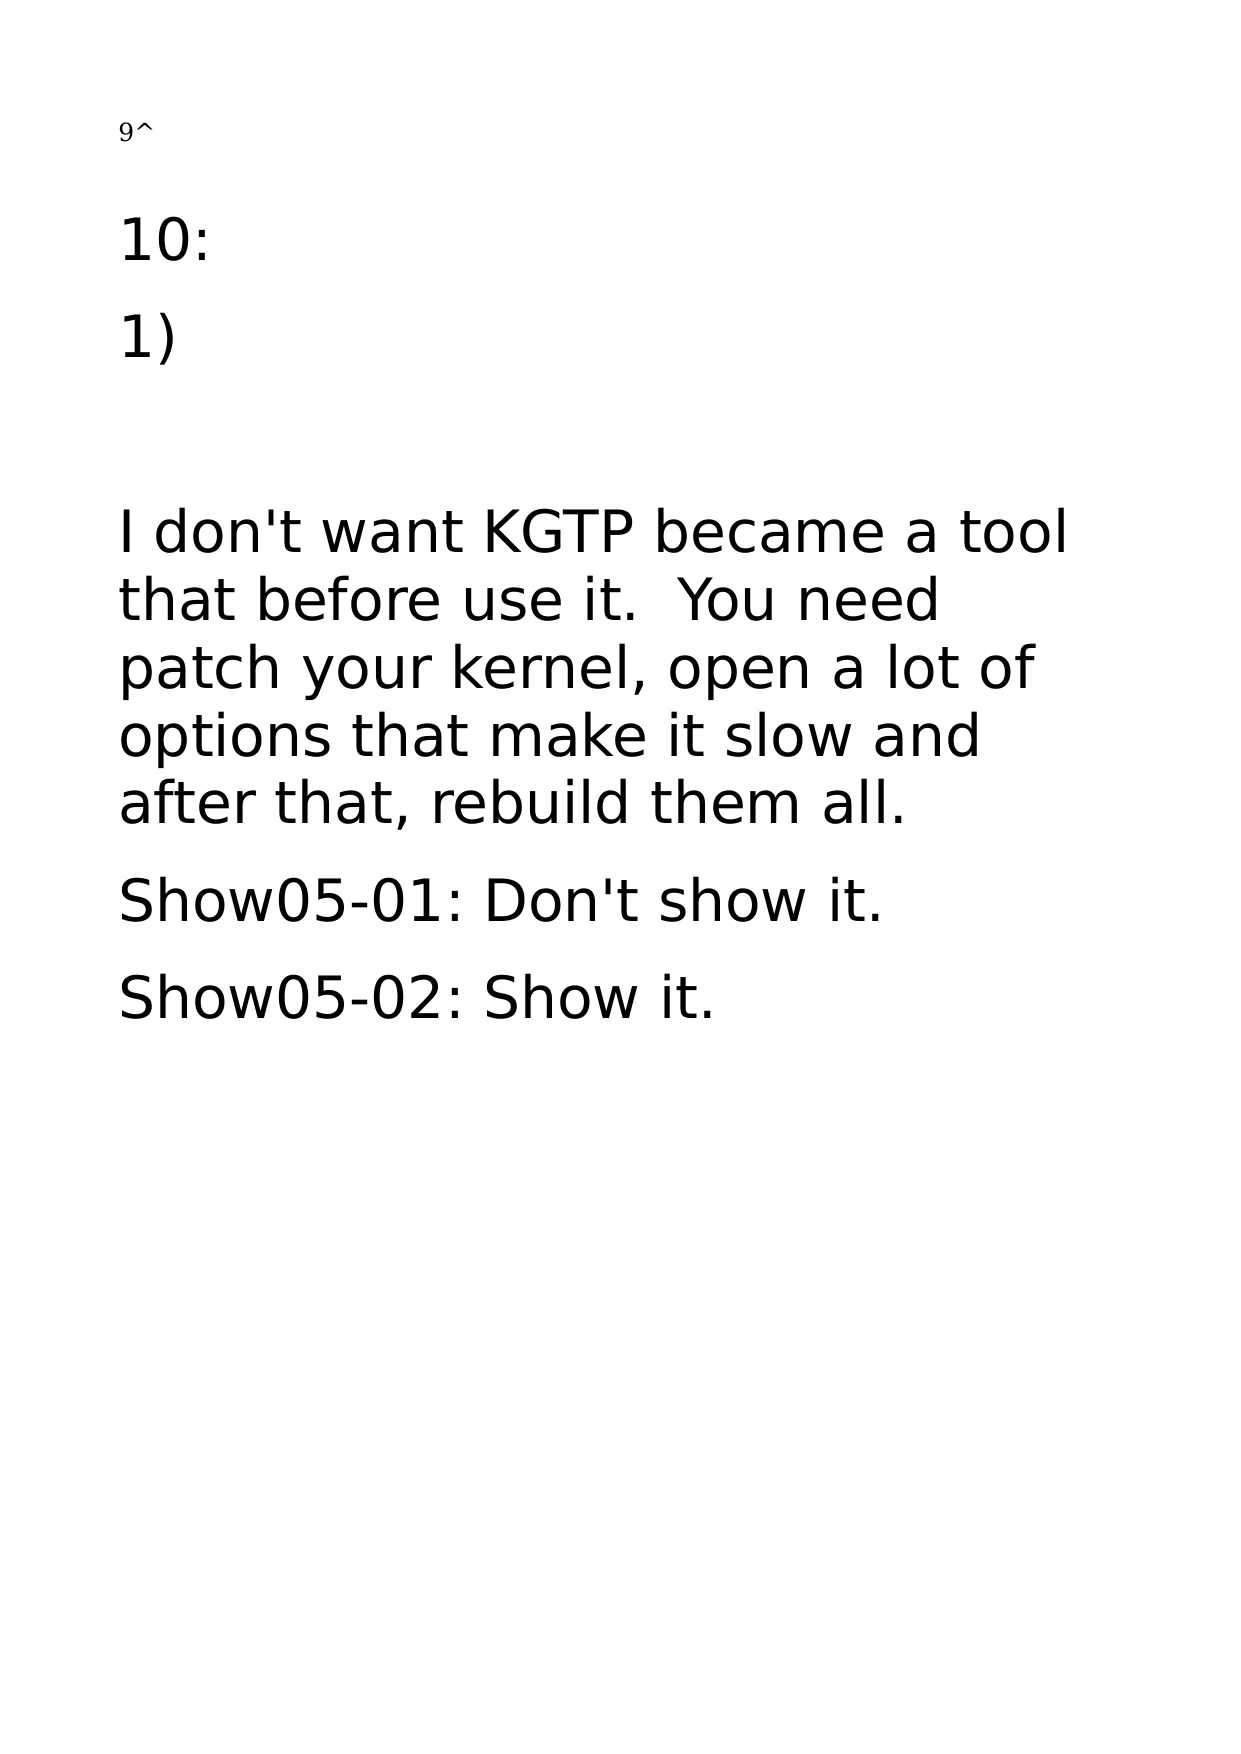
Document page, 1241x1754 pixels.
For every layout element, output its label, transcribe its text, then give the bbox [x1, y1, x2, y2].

text 10: [118, 206, 1122, 274]
text Show05-01: Don't show it. [118, 867, 1122, 935]
text Show05-02: Show it. [118, 964, 1122, 1032]
text 1) [118, 303, 1122, 371]
text I don't want KGTP became a tool that before use it. You need patch your kernel, open a lot of options that make it slow and after that, rebuild them all. [118, 498, 1122, 838]
